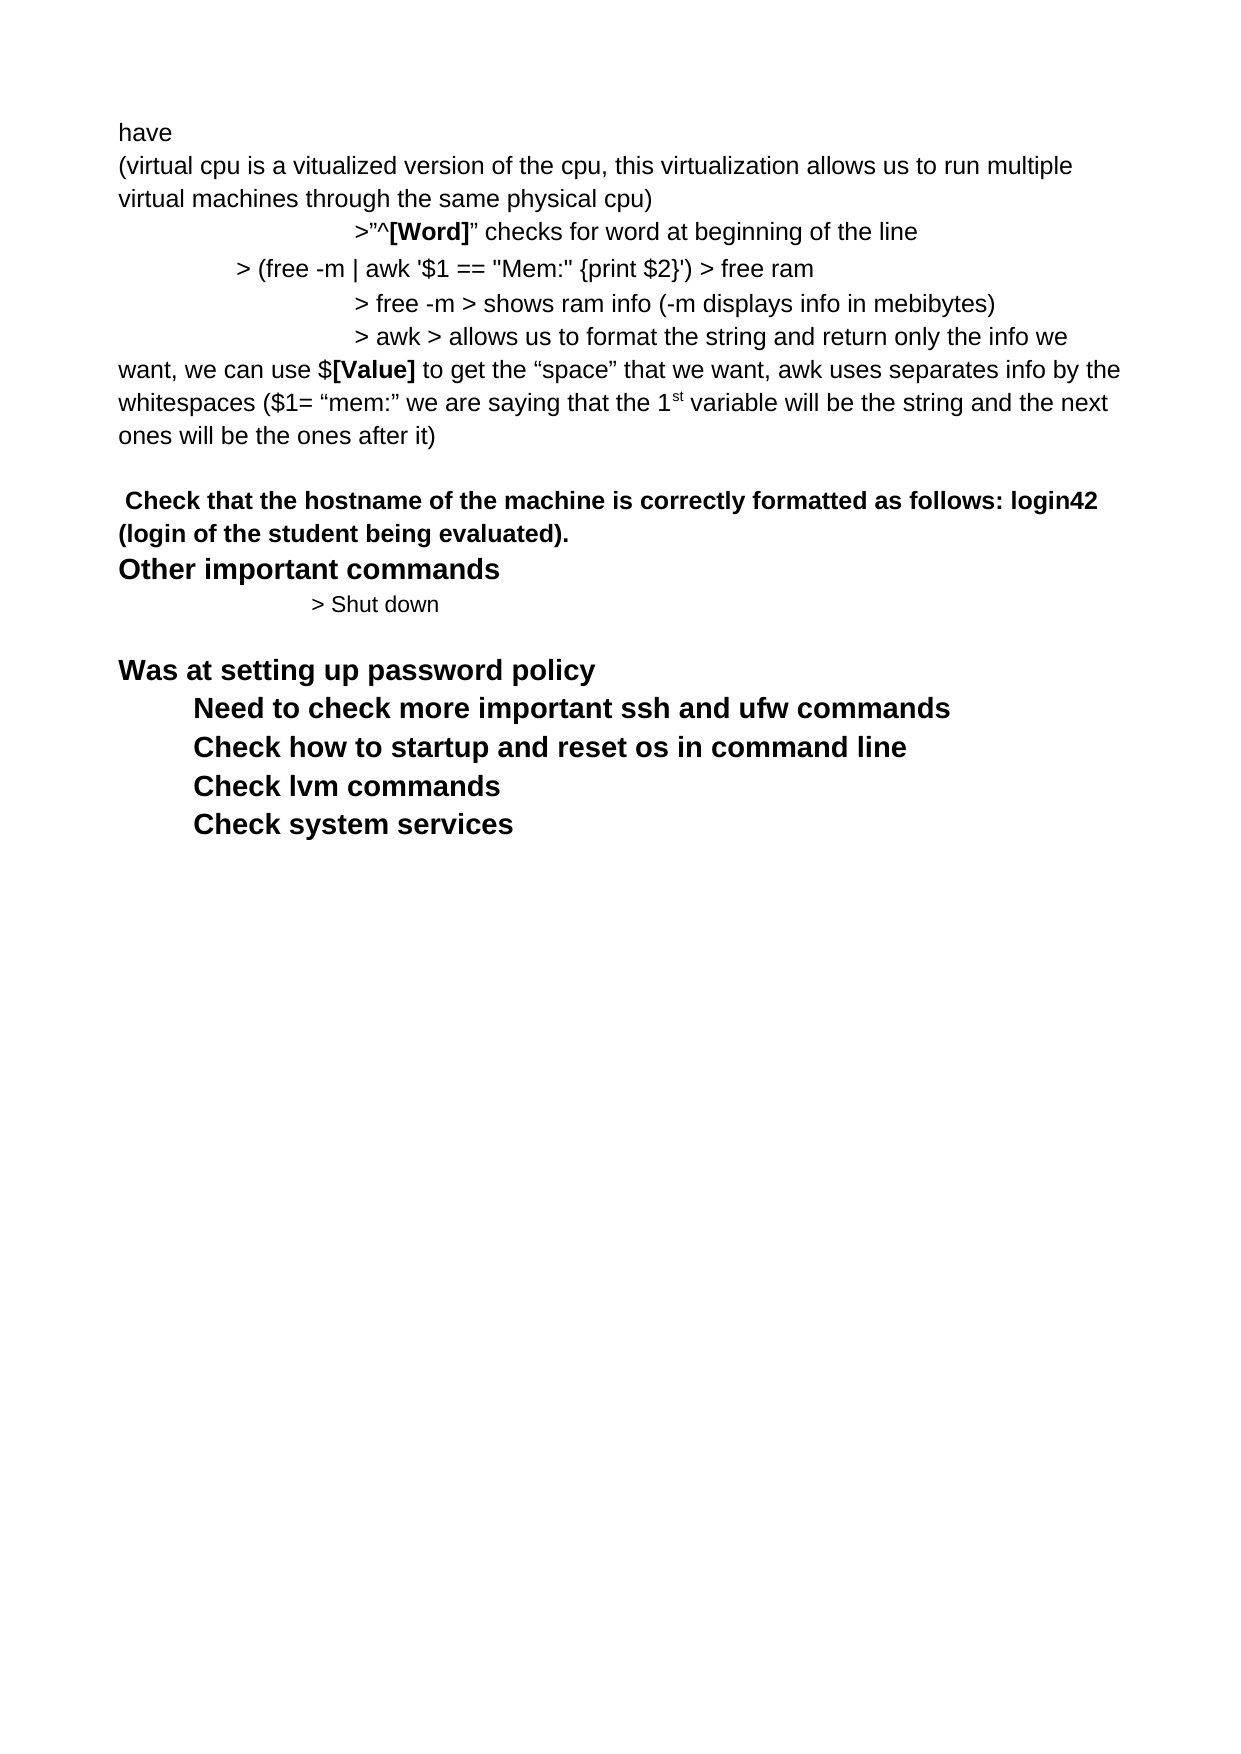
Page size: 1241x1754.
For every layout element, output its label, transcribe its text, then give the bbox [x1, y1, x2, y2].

text > free -m > shows ram info (-m displays info in mebibytes) [118, 289, 1122, 317]
text > (free -m | awk '$1 == "Mem:" {print $2}') > free ram [118, 250, 1122, 284]
text have [118, 118, 1122, 147]
text > Shut down [193, 591, 1122, 617]
text >”^[Word]” checks for word at beginning of the line [118, 217, 1122, 246]
text Check that the hostname of the machine is correctly formatted as follows: login42 (login of the student being evaluated). [118, 486, 1122, 548]
text Need to check more important ssh and ufw commands [193, 692, 1122, 725]
text > awk > allows us to format the string and return only the info we want, we can use $[Value] to get the “space” that we want, awk uses separates info by the whitespaces ($1= “mem:” we are saying that the 1st variable will be the string and the next ones will be the ones after it) [118, 322, 1122, 449]
text Was at setting up password policy [118, 653, 1122, 687]
text Check lvm commands [193, 769, 1122, 802]
text Other important commands [118, 552, 1122, 586]
text (virtual cpu is a vitualized version of the cpu, this virtualization allows us to run multiple virtual machines through the same physical cpu) [118, 151, 1122, 213]
text Check system services [193, 807, 1122, 841]
text Check how to startup and reset os in command line [193, 730, 1122, 764]
